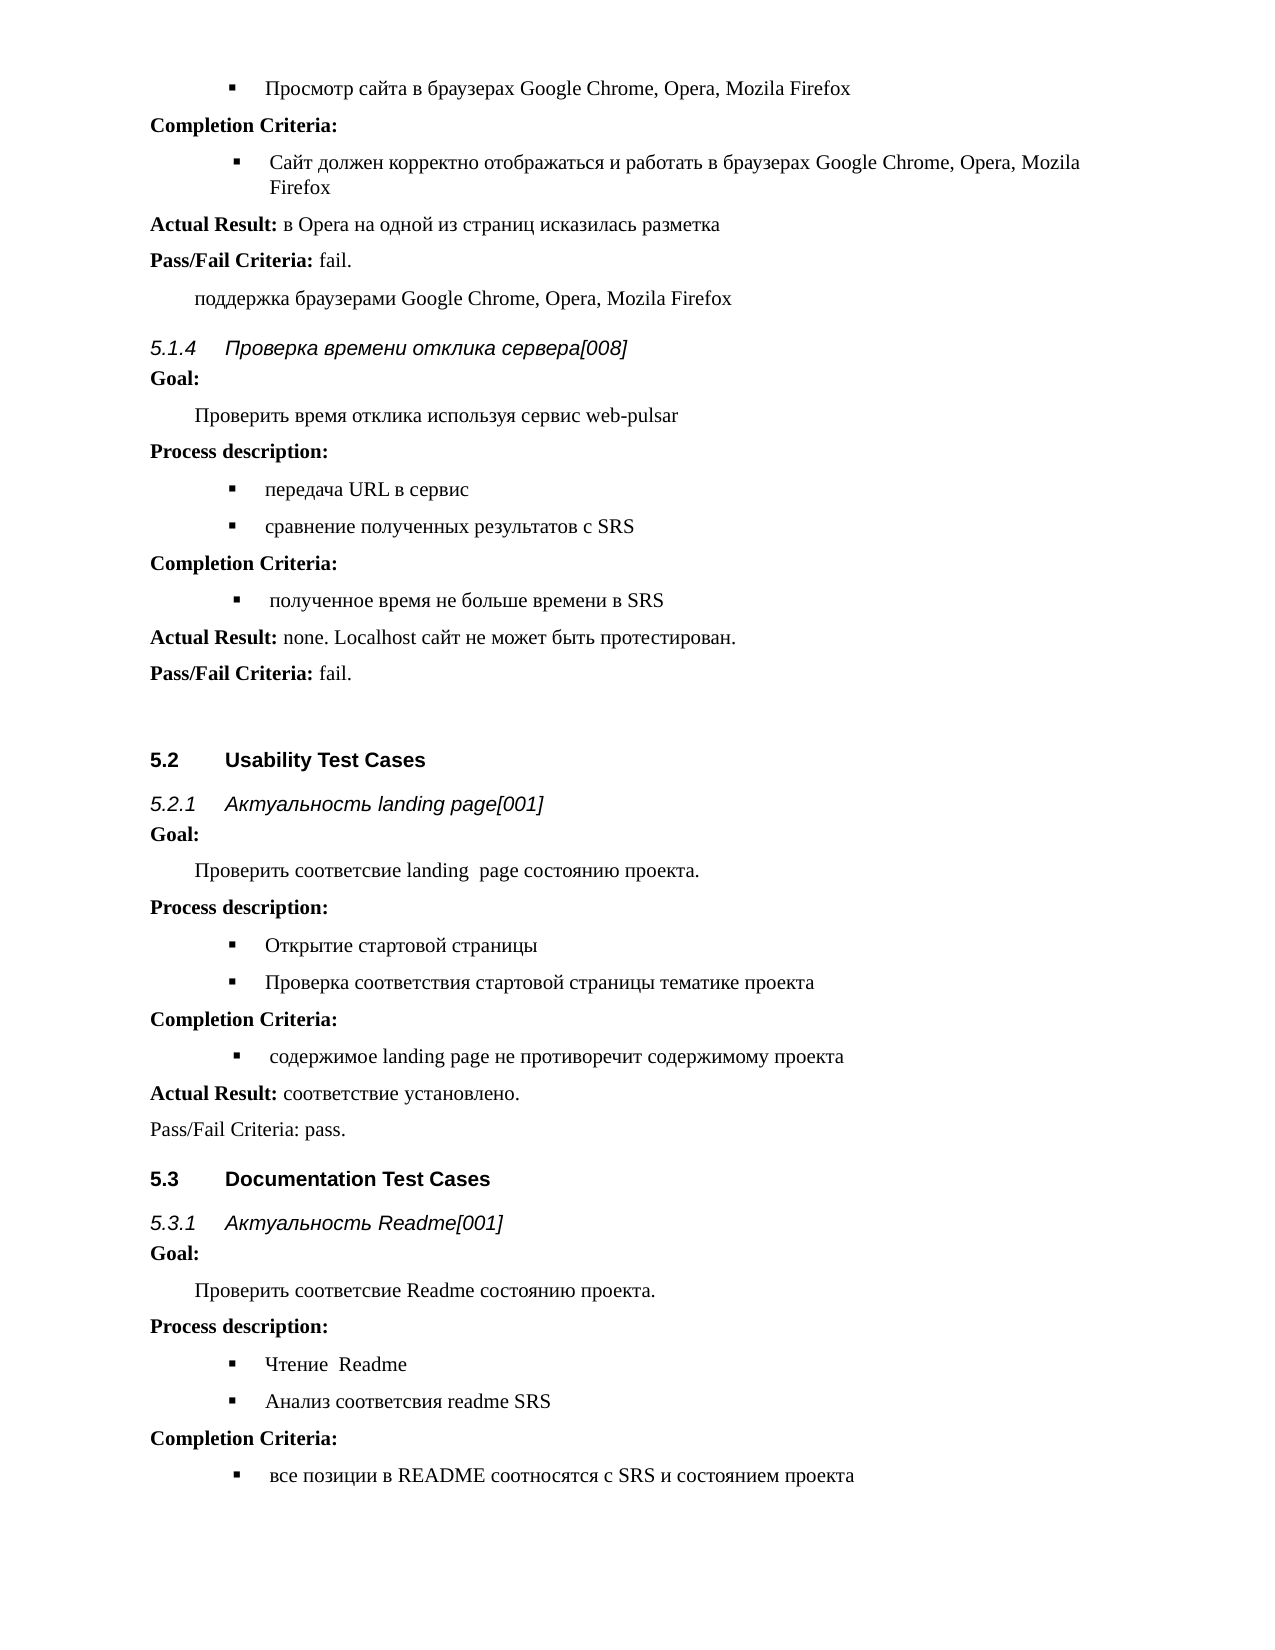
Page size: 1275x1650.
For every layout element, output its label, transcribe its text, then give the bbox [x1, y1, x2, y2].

text Проверить соответсвие landing page состоянию проекта. [194, 858, 1125, 882]
subtitle Documentation Test Cases [150, 1166, 1125, 1191]
list передача URL в сервис [227, 476, 1125, 501]
list Чтение Readme [227, 1351, 1125, 1376]
subtitle Usability Test Cases [150, 747, 1125, 772]
text Goal: [150, 366, 1125, 390]
list Открытие стартовой страницы [227, 932, 1125, 957]
text Проверить соответсвие Readme состоянию проекта. [194, 1278, 1125, 1302]
list все позиции в README соотносятся с SRS и состоянием проекта [232, 1462, 1125, 1487]
list Анализ соответсвия readme SRS [227, 1388, 1125, 1413]
text Completion Criteria: [150, 1426, 1125, 1450]
text Actual Result: соответствие установлено. [150, 1081, 1125, 1105]
list полученное время не больше времени в SRS [232, 587, 1125, 612]
text Process description: [150, 895, 1125, 919]
subtitle Актуальность landing page[001] [150, 791, 1125, 816]
list Проверка соответствия стартовой страницы тематике проекта [227, 969, 1125, 994]
list Сайт должен корректно отображаться и работать в браузерах Google Chrome, Opera, Mozila Firefox [232, 149, 1125, 199]
text Completion Criteria: [150, 112, 1125, 137]
text Pass/Fail Criteria: fail. [150, 248, 1125, 272]
text Pass/Fail Criteria: fail. [150, 661, 1125, 685]
text Pass/Fail Criteria: pass. [150, 1117, 1125, 1141]
text Process description: [150, 1314, 1125, 1338]
text Проверить время отклика используя сервис web-pulsar [194, 402, 1125, 427]
text Actual Result: none. Localhost сайт не может быть протестирован. [150, 625, 1125, 649]
list Просмотр сайта в браузерах Google Chrome, Opera, Mozila Firefox [227, 75, 1125, 100]
subtitle Актуальность Readme[001] [150, 1210, 1125, 1235]
text Goal: [150, 822, 1125, 846]
text поддержка браузерами Google Chrome, Opera, Mozila Firefox [194, 285, 1125, 310]
text Goal: [150, 1241, 1125, 1265]
list сравнение полученных результатов с SRS [227, 513, 1125, 538]
text Actual Result: в Opera на одной из страниц исказилась разметка [150, 212, 1125, 236]
list содержимое landing page не противоречит содержимому проекта [232, 1043, 1125, 1068]
text Process description: [150, 439, 1125, 463]
subtitle Проверка времени отклика сервера[008] [150, 335, 1125, 360]
text Completion Criteria: [150, 1007, 1125, 1031]
text Completion Criteria: [150, 551, 1125, 575]
